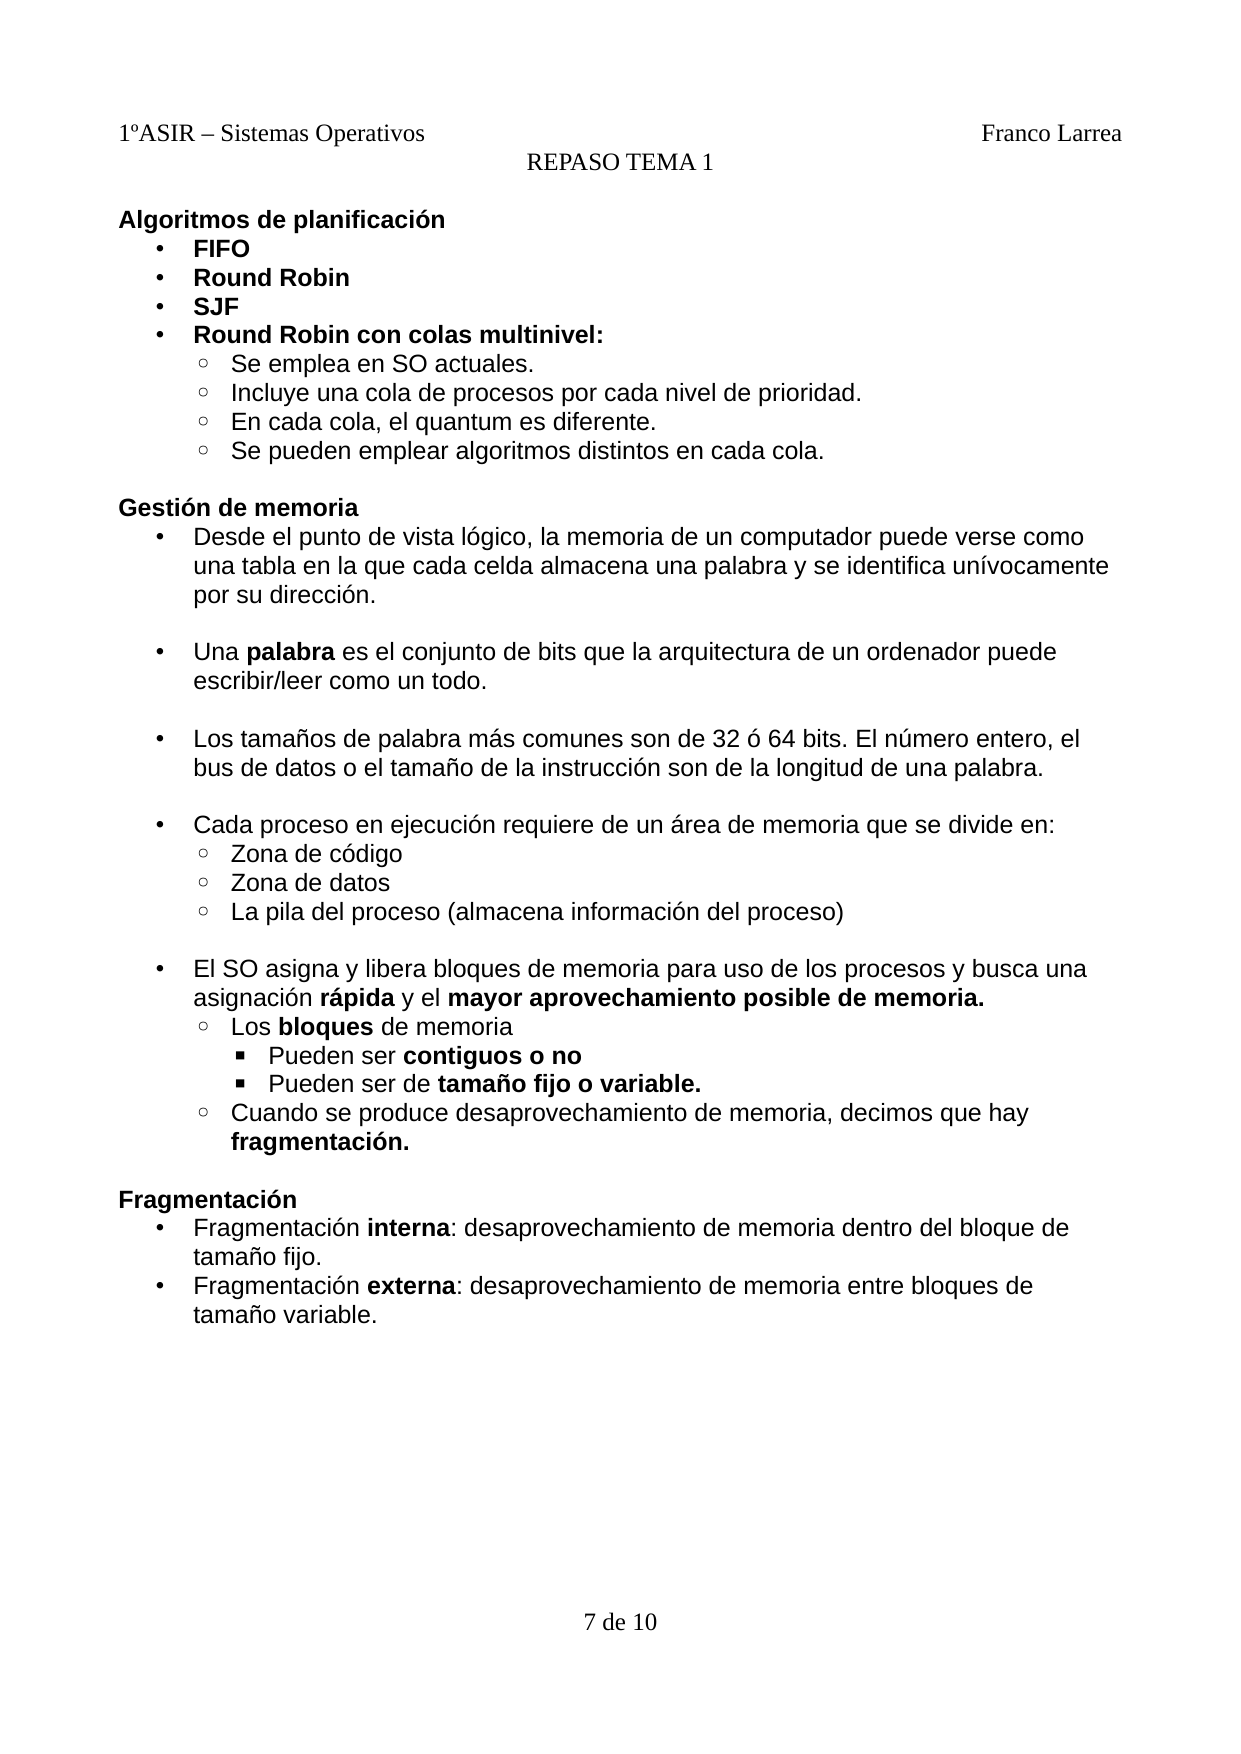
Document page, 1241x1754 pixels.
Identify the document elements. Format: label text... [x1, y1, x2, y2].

list Una palabra es el conjunto de bits que la arquitectura de un ordenador puede escribir/leer como un todo. [156, 637, 1122, 695]
list Se emplea en SO actuales. [193, 349, 1122, 378]
list Zona de código [193, 839, 1122, 868]
list Fragmentación interna: desaprovechamiento de memoria dentro del bloque de tamaño fijo. [156, 1213, 1122, 1271]
list Desde el punto de vista lógico, la memoria de un computador puede verse como una tabla en la que cada celda almacena una palabra y se identifica unívocamente por su dirección. [156, 522, 1122, 608]
list FIFO [156, 234, 1122, 263]
list Cada proceso en ejecución requiere de un área de memoria que se divide en: [156, 810, 1122, 839]
list Los bloques de memoria [193, 1012, 1122, 1041]
list Cuando se produce desaprovechamiento de memoria, decimos que hay fragmentación. [193, 1098, 1122, 1156]
list En cada cola, el quantum es diferente. [193, 407, 1122, 436]
list Round Robin [156, 263, 1122, 292]
text Gestión de memoria [118, 493, 1122, 522]
list Round Robin con colas multinivel: [156, 320, 1122, 349]
list El SO asigna y libera bloques de memoria para uso de los procesos y busca una asignación rápida y el mayor aprovechamiento posible de memoria. [156, 954, 1122, 1012]
text Fragmentación [118, 1185, 1122, 1213]
text Algoritmos de planificación [118, 205, 1122, 234]
list Pueden ser contiguos o no [231, 1041, 1122, 1069]
list Fragmentación externa: desaprovechamiento de memoria entre bloques de tamaño variable. [156, 1271, 1122, 1329]
list Los tamaños de palabra más comunes son de 32 ó 64 bits. El número entero, el bus de datos o el tamaño de la instrucción son de la longitud de una palabra. [156, 724, 1122, 781]
list La pila del proceso (almacena información del proceso) [193, 897, 1122, 925]
list SJF [156, 292, 1122, 320]
list Incluye una cola de procesos por cada nivel de prioridad. [193, 378, 1122, 407]
list Pueden ser de tamaño fijo o variable. [231, 1069, 1122, 1098]
list Zona de datos [193, 868, 1122, 897]
list Se pueden emplear algoritmos distintos en cada cola. [193, 436, 1122, 465]
